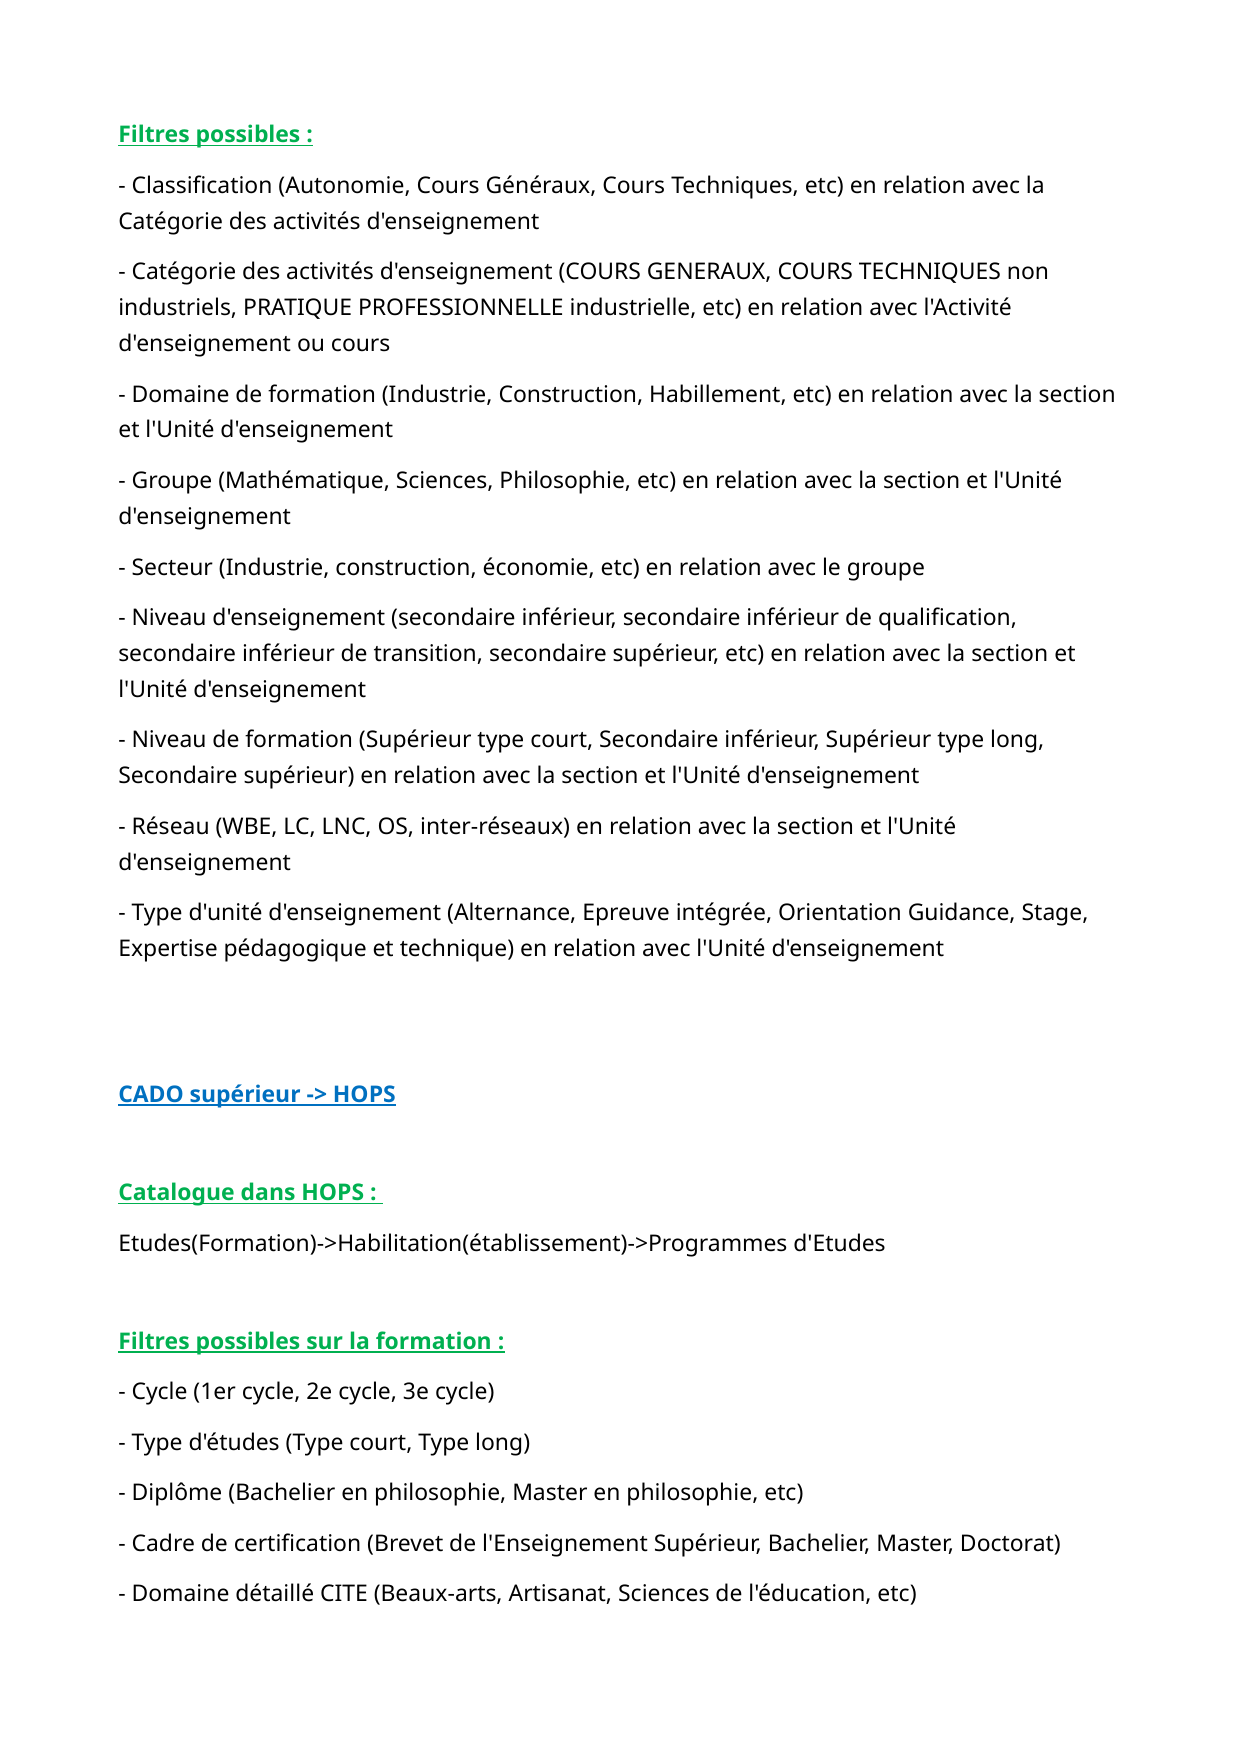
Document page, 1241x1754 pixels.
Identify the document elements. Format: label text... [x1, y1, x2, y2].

text CADO supérieur -> HOPS [118, 1078, 1122, 1109]
text - Groupe (Mathématique, Sciences, Philosophie, etc) en relation avec la section et l'Unité d'enseignement [118, 464, 1122, 531]
text Filtres possibles : [118, 118, 1122, 149]
text - Domaine détaillé CITE (Beaux-arts, Artisanat, Sciences de l'éducation, etc) [118, 1577, 1122, 1608]
text - Catégorie des activités d'enseignement (COURS GENERAUX, COURS TECHNIQUES non industriels, PRATIQUE PROFESSIONNELLE industrielle, etc) en relation avec l'Activité d'enseignement ou cours [118, 255, 1122, 358]
text - Niveau de formation (Supérieur type court, Secondaire inférieur, Supérieur type long, Secondaire supérieur) en relation avec la section et l'Unité d'enseignement [118, 723, 1122, 791]
text - Réseau (WBE, LC, LNC, OS, inter-réseaux) en relation avec la section et l'Unité d'enseignement [118, 810, 1122, 877]
text - Domaine de formation (Industrie, Construction, Habillement, etc) en relation avec la section et l'Unité d'enseignement [118, 377, 1122, 445]
text - Diplôme (Bachelier en philosophie, Master en philosophie, etc) [118, 1476, 1122, 1507]
text - Niveau d'enseignement (secondaire inférieur, secondaire inférieur de qualification, secondaire inférieur de transition, secondaire supérieur, etc) en relation avec la section et l'Unité d'enseignement [118, 601, 1122, 704]
text - Secteur (Industrie, construction, économie, etc) en relation avec le groupe [118, 550, 1122, 582]
text - Classification (Autonomie, Cours Généraux, Cours Techniques, etc) en relation avec la Catégorie des activités d'enseignement [118, 169, 1122, 236]
text Catalogue dans HOPS : [118, 1176, 1122, 1207]
text - Cycle (1er cycle, 2e cycle, 3e cycle) [118, 1375, 1122, 1406]
text Etudes(Formation)->Habilitation(établissement)->Programmes d'Etudes [118, 1227, 1122, 1258]
text - Type d'études (Type court, Type long) [118, 1426, 1122, 1457]
text Filtres possibles sur la formation : [118, 1325, 1122, 1356]
text - Type d'unité d'enseignement (Alternance, Epreuve intégrée, Orientation Guidance, Stage, Expertise pédagogique et technique) en relation avec l'Unité d'enseignement [118, 896, 1122, 963]
text - Cadre de certification (Brevet de l'Enseignement Supérieur, Bachelier, Master, Doctorat) [118, 1527, 1122, 1558]
